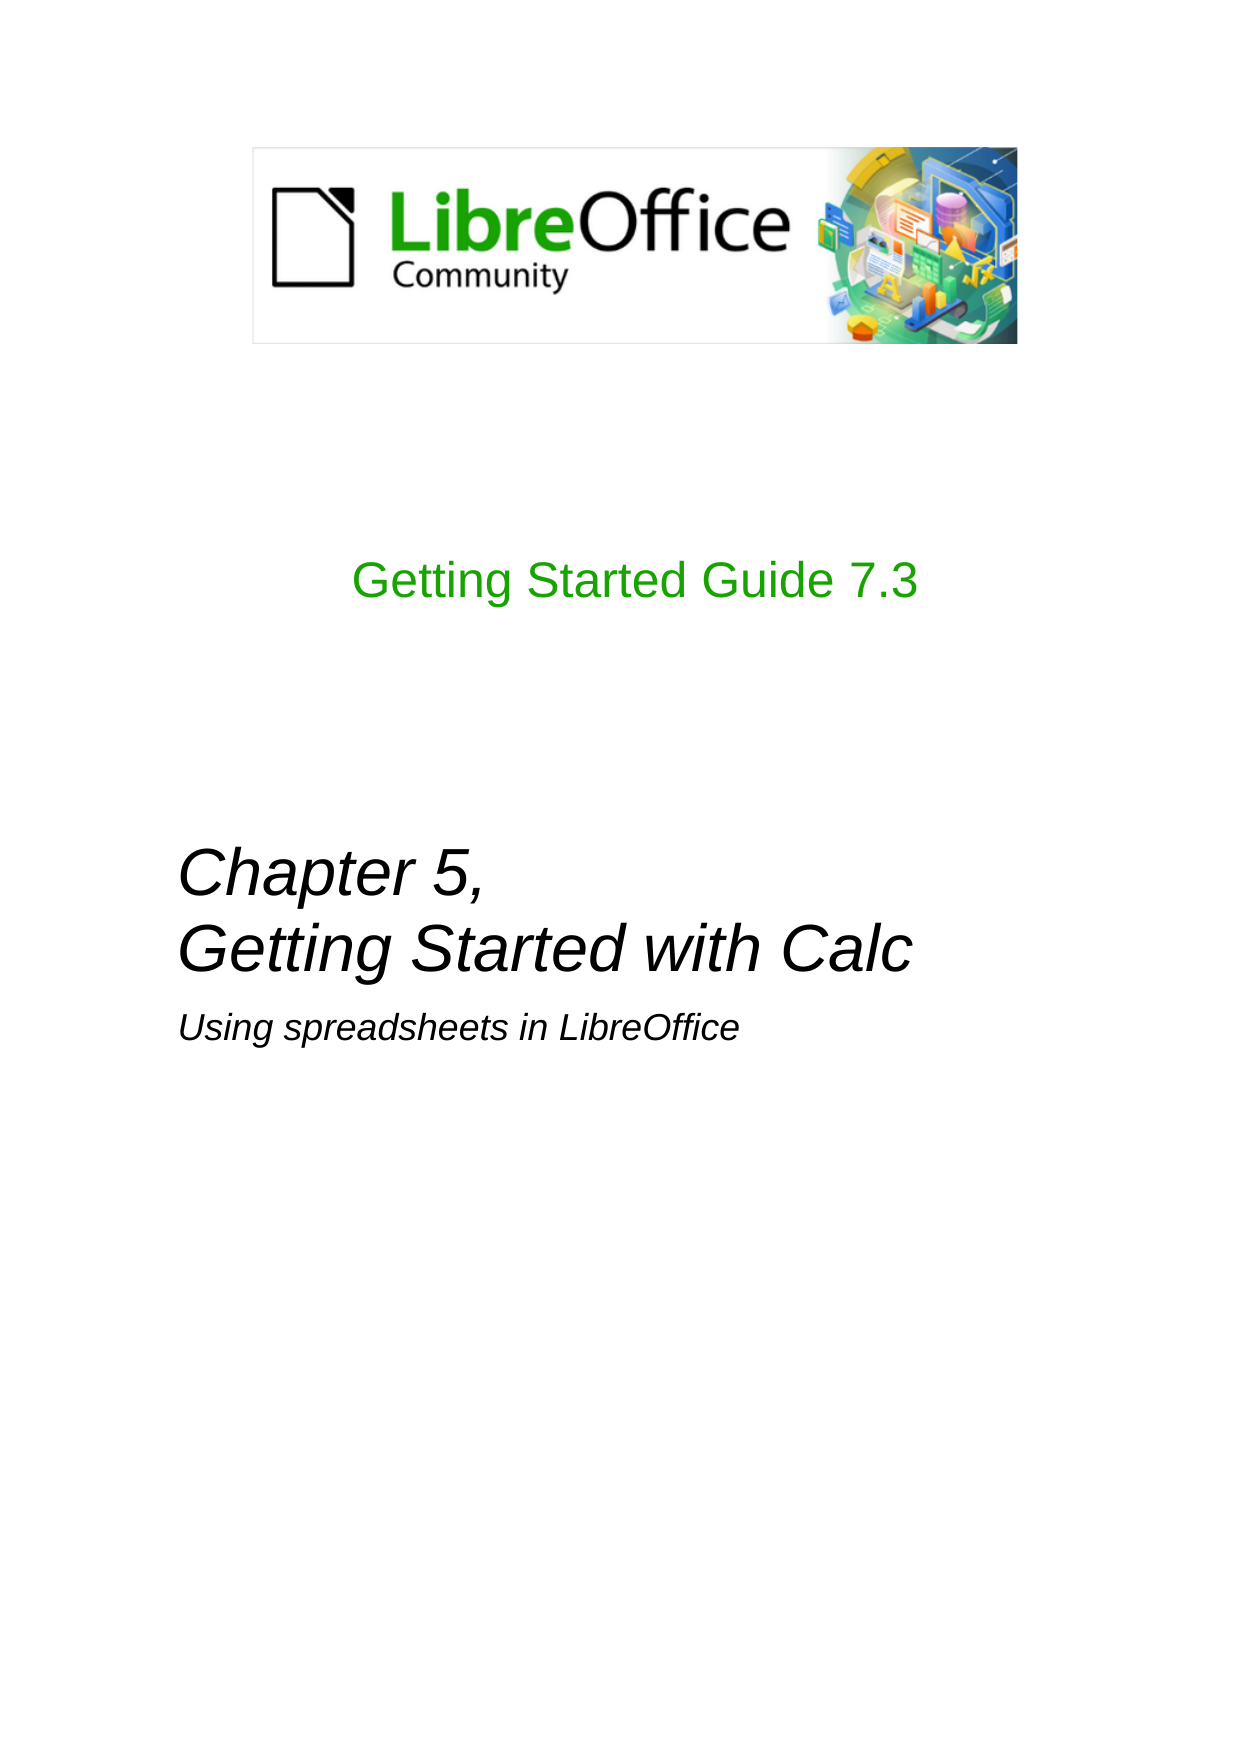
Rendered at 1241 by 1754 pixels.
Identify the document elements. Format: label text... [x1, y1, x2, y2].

picture [252, 147, 1018, 344]
text Getting Started Guide 7.3 [177, 550, 1093, 608]
subtitle Using spreadsheets in LibreOffice [177, 1006, 1093, 1049]
title Chapter 5, Getting Started with Calc [177, 833, 1093, 986]
